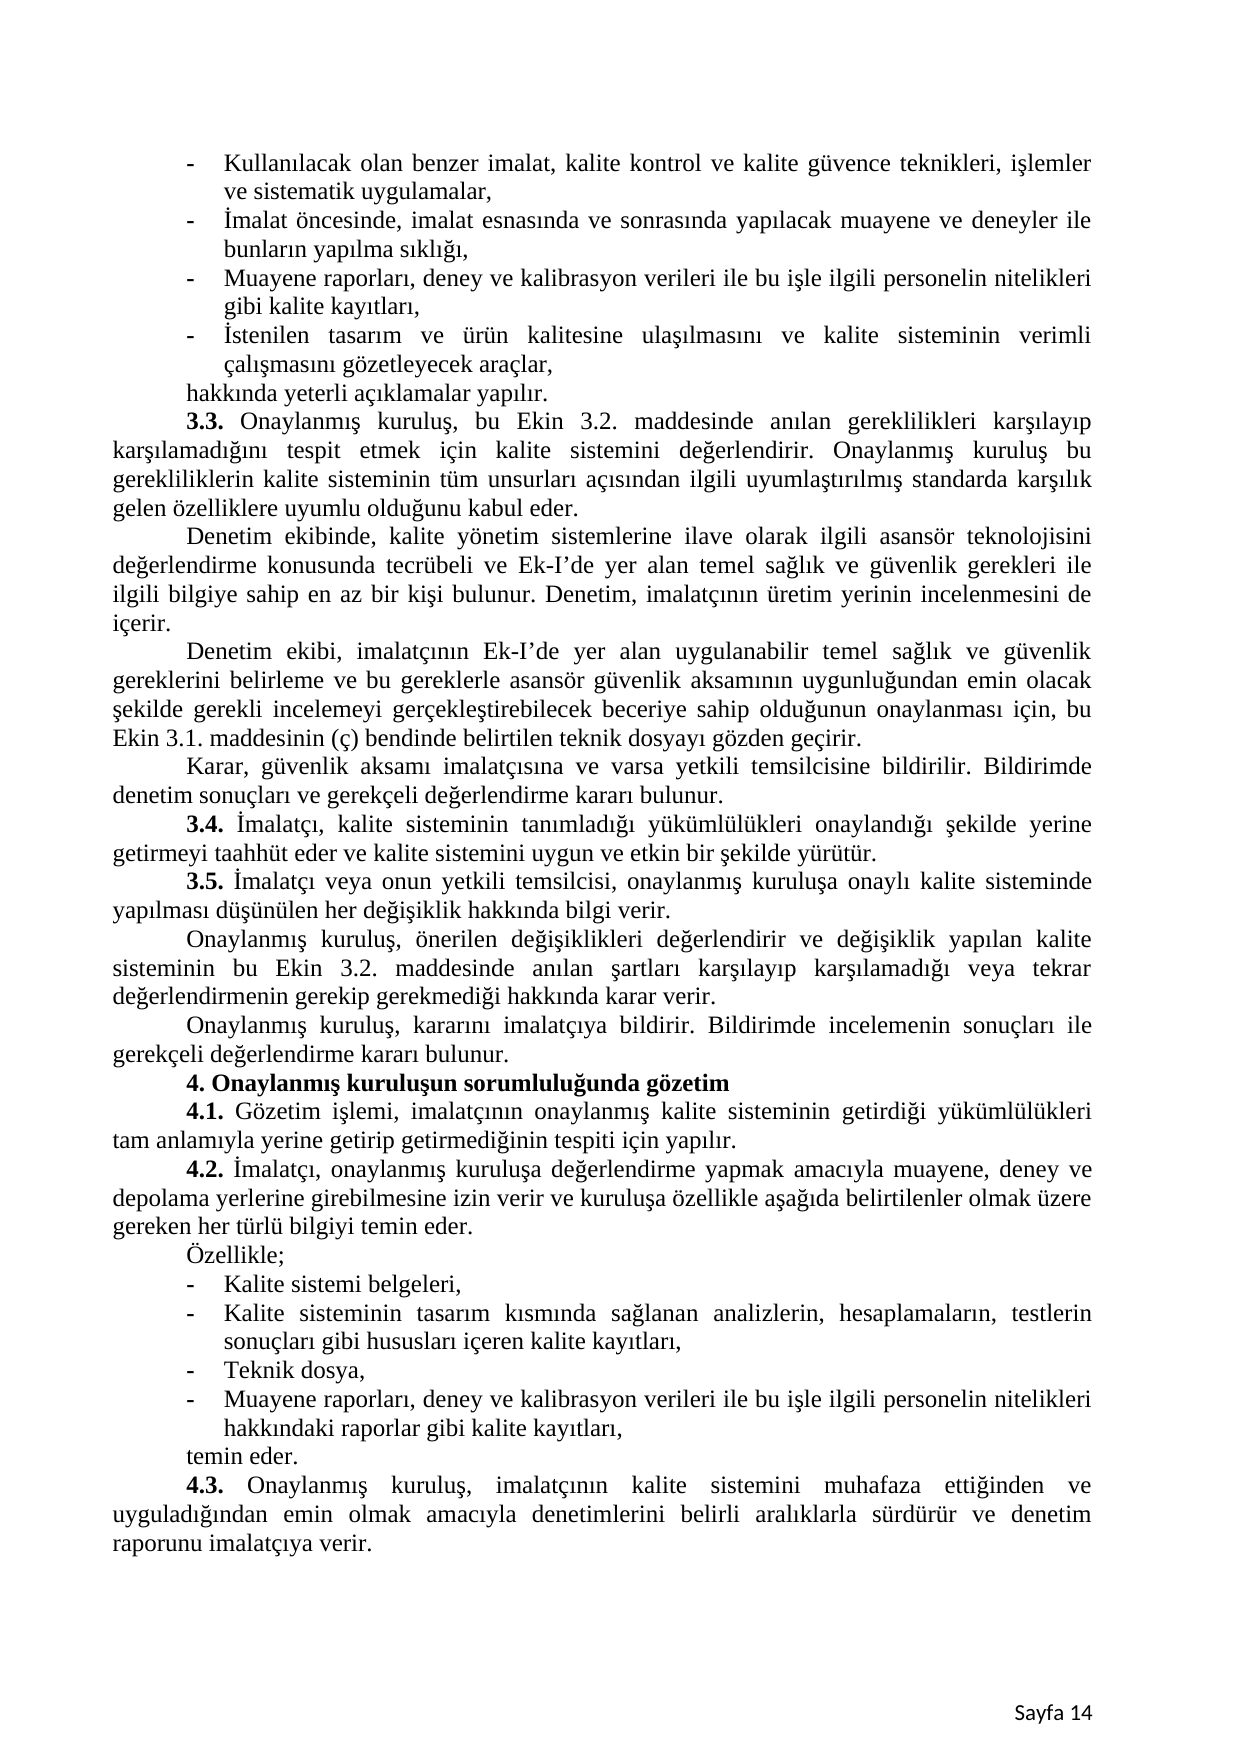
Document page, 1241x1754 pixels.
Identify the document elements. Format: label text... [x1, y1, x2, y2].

list Kalite sistemi belgeleri, [186, 1269, 1092, 1298]
text 3.5. İmalatçı veya onun yetkili temsilcisi, onaylanmış kuruluşa onaylı kalite sisteminde yapılması düşünülen her değişiklik hakkında bilgi verir. [112, 866, 1092, 924]
list Teknik dosya, [186, 1355, 1092, 1384]
text hakkında yeterli açıklamalar yapılır. [112, 378, 1092, 406]
text 3.4. İmalatçı, kalite sisteminin tanımladığı yükümlülükleri onaylandığı şekilde yerine getirmeyi taahhüt eder ve kalite sistemini uygun ve etkin bir şekilde yürütür. [112, 809, 1092, 866]
text 4.1. Gözetim işlemi, imalatçının onaylanmış kalite sisteminin getirdiği yükümlülükleri tam anlamıyla yerine getirip getirmediğinin tespiti için yapılır. [112, 1096, 1092, 1154]
list İmalat öncesinde, imalat esnasında ve sonrasında yapılacak muayene ve deneyler ile bunların yapılma sıklığı, [186, 205, 1092, 263]
list İstenilen tasarım ve ürün kalitesine ulaşılmasını ve kalite sisteminin verimli çalışmasını gözetleyecek araçlar, [186, 320, 1092, 378]
list Muayene raporları, deney ve kalibrasyon verileri ile bu işle ilgili personelin nitelikleri gibi kalite kayıtları, [186, 263, 1092, 320]
list Muayene raporları, deney ve kalibrasyon verileri ile bu işle ilgili personelin nitelikleri hakkındaki raporlar gibi kalite kayıtları, [186, 1384, 1092, 1441]
text temin eder. [186, 1441, 1092, 1470]
text Denetim ekibi, imalatçının Ek-I’de yer alan uygulanabilir temel sağlık ve güvenlik gereklerini belirleme ve bu gereklerle asansör güvenlik aksamının uygunluğundan emin olacak şekilde gerekli incelemeyi gerçekleştirebilecek beceriye sahip olduğunun onaylanması için, bu Ekin 3.1. maddesinin (ç) bendinde belirtilen teknik dosyayı gözden geçirir. [112, 636, 1092, 751]
text Özellikle; [112, 1240, 1092, 1269]
text 4. Onaylanmış kuruluşun sorumluluğunda gözetim [112, 1068, 1092, 1096]
text Karar, güvenlik aksamı imalatçısına ve varsa yetkili temsilcisine bildirilir. Bildirimde denetim sonuçları ve gerekçeli değerlendirme kararı bulunur. [112, 751, 1092, 809]
list Kalite sisteminin tasarım kısmında sağlanan analizlerin, hesaplamaların, testlerin sonuçları gibi hususları içeren kalite kayıtları, [186, 1298, 1092, 1355]
text 4.2. İmalatçı, onaylanmış kuruluşa değerlendirme yapmak amacıyla muayene, deney ve depolama yerlerine girebilmesine izin verir ve kuruluşa özellikle aşağıda belirtilenler olmak üzere gereken her türlü bilgiyi temin eder. [112, 1154, 1092, 1240]
text Onaylanmış kuruluş, önerilen değişiklikleri değerlendirir ve değişiklik yapılan kalite sisteminin bu Ekin 3.2. maddesinde anılan şartları karşılayıp karşılamadığı veya tekrar değerlendirmenin gerekip gerekmediği hakkında karar verir. [112, 924, 1092, 1010]
text 3.3. Onaylanmış kuruluş, bu Ekin 3.2. maddesinde anılan gereklilikleri karşılayıp karşılamadığını tespit etmek için kalite sistemini değerlendirir. Onaylanmış kuruluş bu gerekliliklerin kalite sisteminin tüm unsurları açısından ilgili uyumlaştırılmış standarda karşılık gelen özelliklere uyumlu olduğunu kabul eder. [112, 406, 1092, 521]
text Onaylanmış kuruluş, kararını imalatçıya bildirir. Bildirimde incelemenin sonuçları ile gerekçeli değerlendirme kararı bulunur. [112, 1010, 1092, 1068]
text 4.3. Onaylanmış kuruluş, imalatçının kalite sistemini muhafaza ettiğinden ve uyguladığından emin olmak amacıyla denetimlerini belirli aralıklarla sürdürür ve denetim raporunu imalatçıya verir. [112, 1470, 1092, 1556]
list Kullanılacak olan benzer imalat, kalite kontrol ve kalite güvence teknikleri, işlemler ve sistematik uygulamalar, [186, 148, 1092, 205]
text Denetim ekibinde, kalite yönetim sistemlerine ilave olarak ilgili asansör teknolojisini değerlendirme konusunda tecrübeli ve Ek-I’de yer alan temel sağlık ve güvenlik gerekleri ile ilgili bilgiye sahip en az bir kişi bulunur. Denetim, imalatçının üretim yerinin incelenmesini de içerir. [112, 521, 1092, 636]
